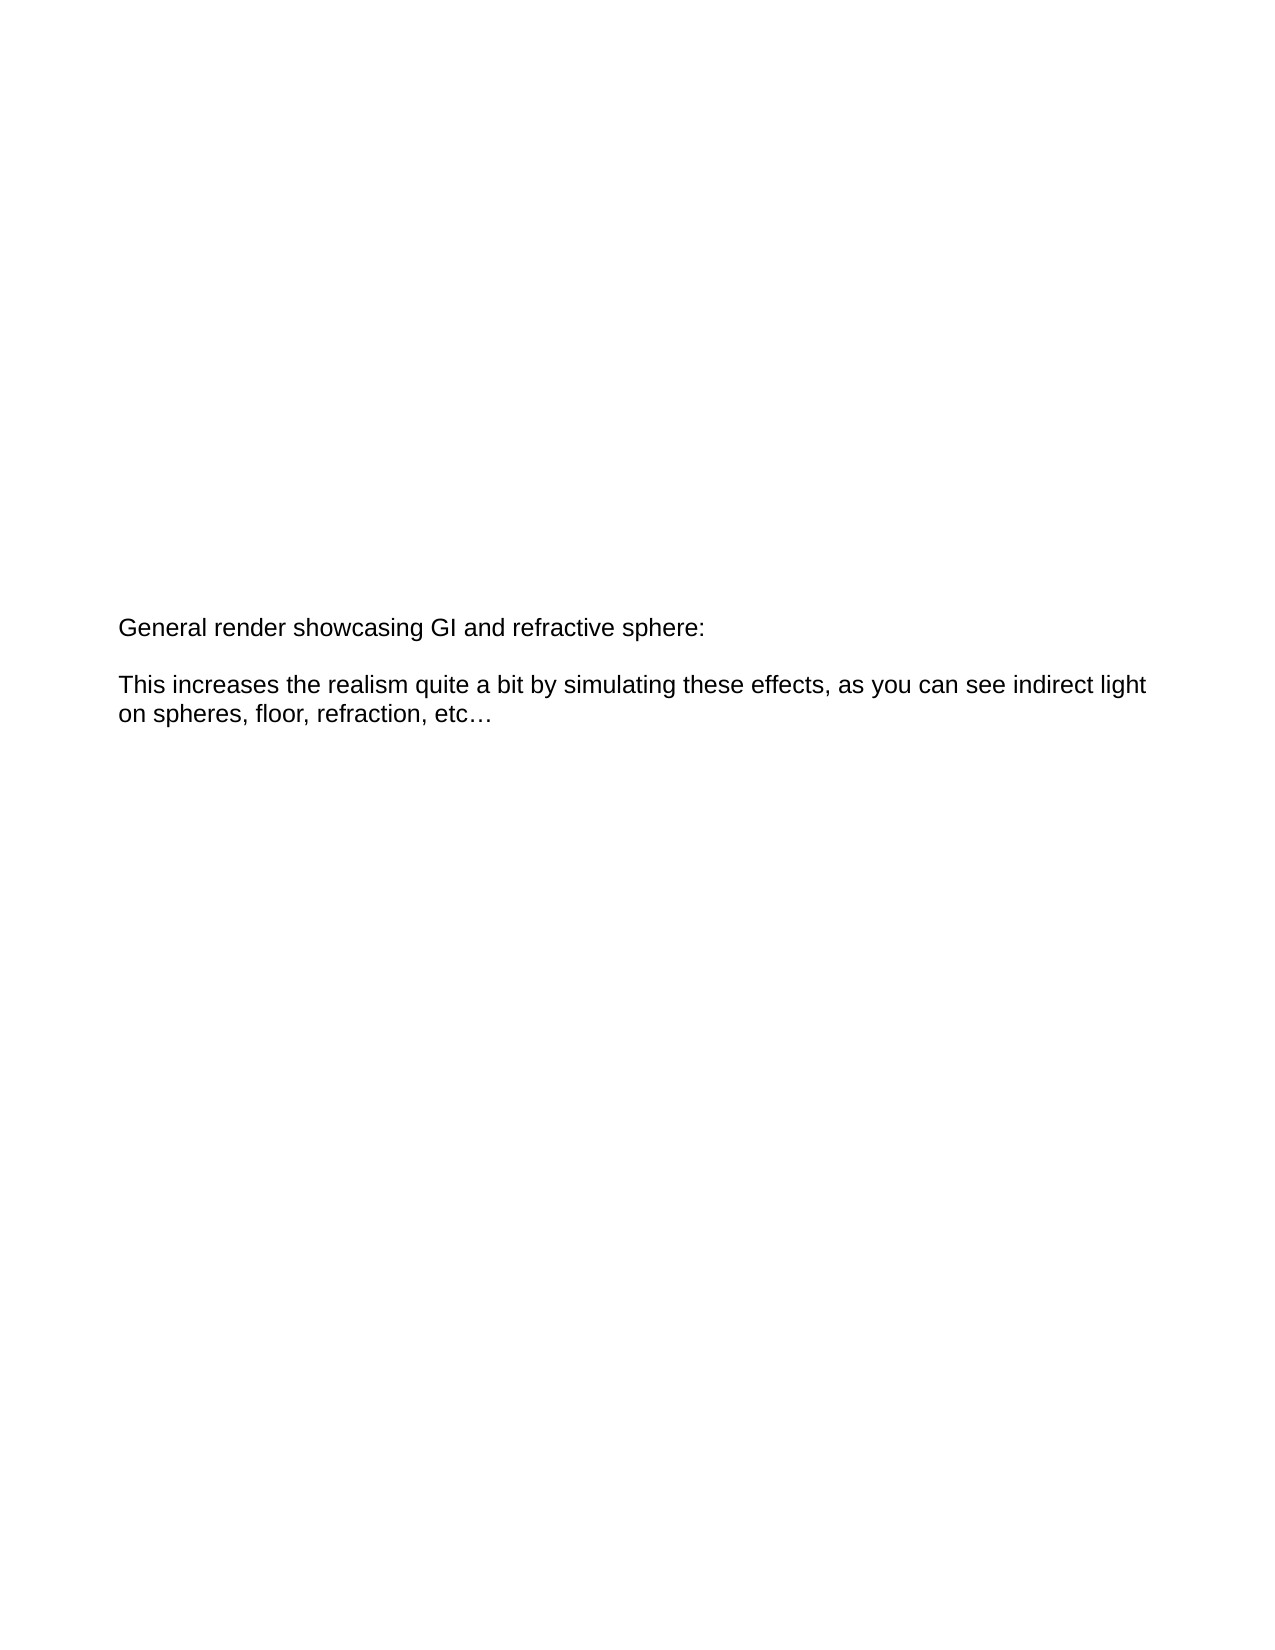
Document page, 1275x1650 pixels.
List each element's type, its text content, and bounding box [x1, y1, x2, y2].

text This increases the realism quite a bit by simulating these effects, as you can see indirect light on spheres, floor, refraction, etc… [118, 671, 1157, 728]
text General render showcasing GI and refractive sphere: [118, 613, 1157, 642]
